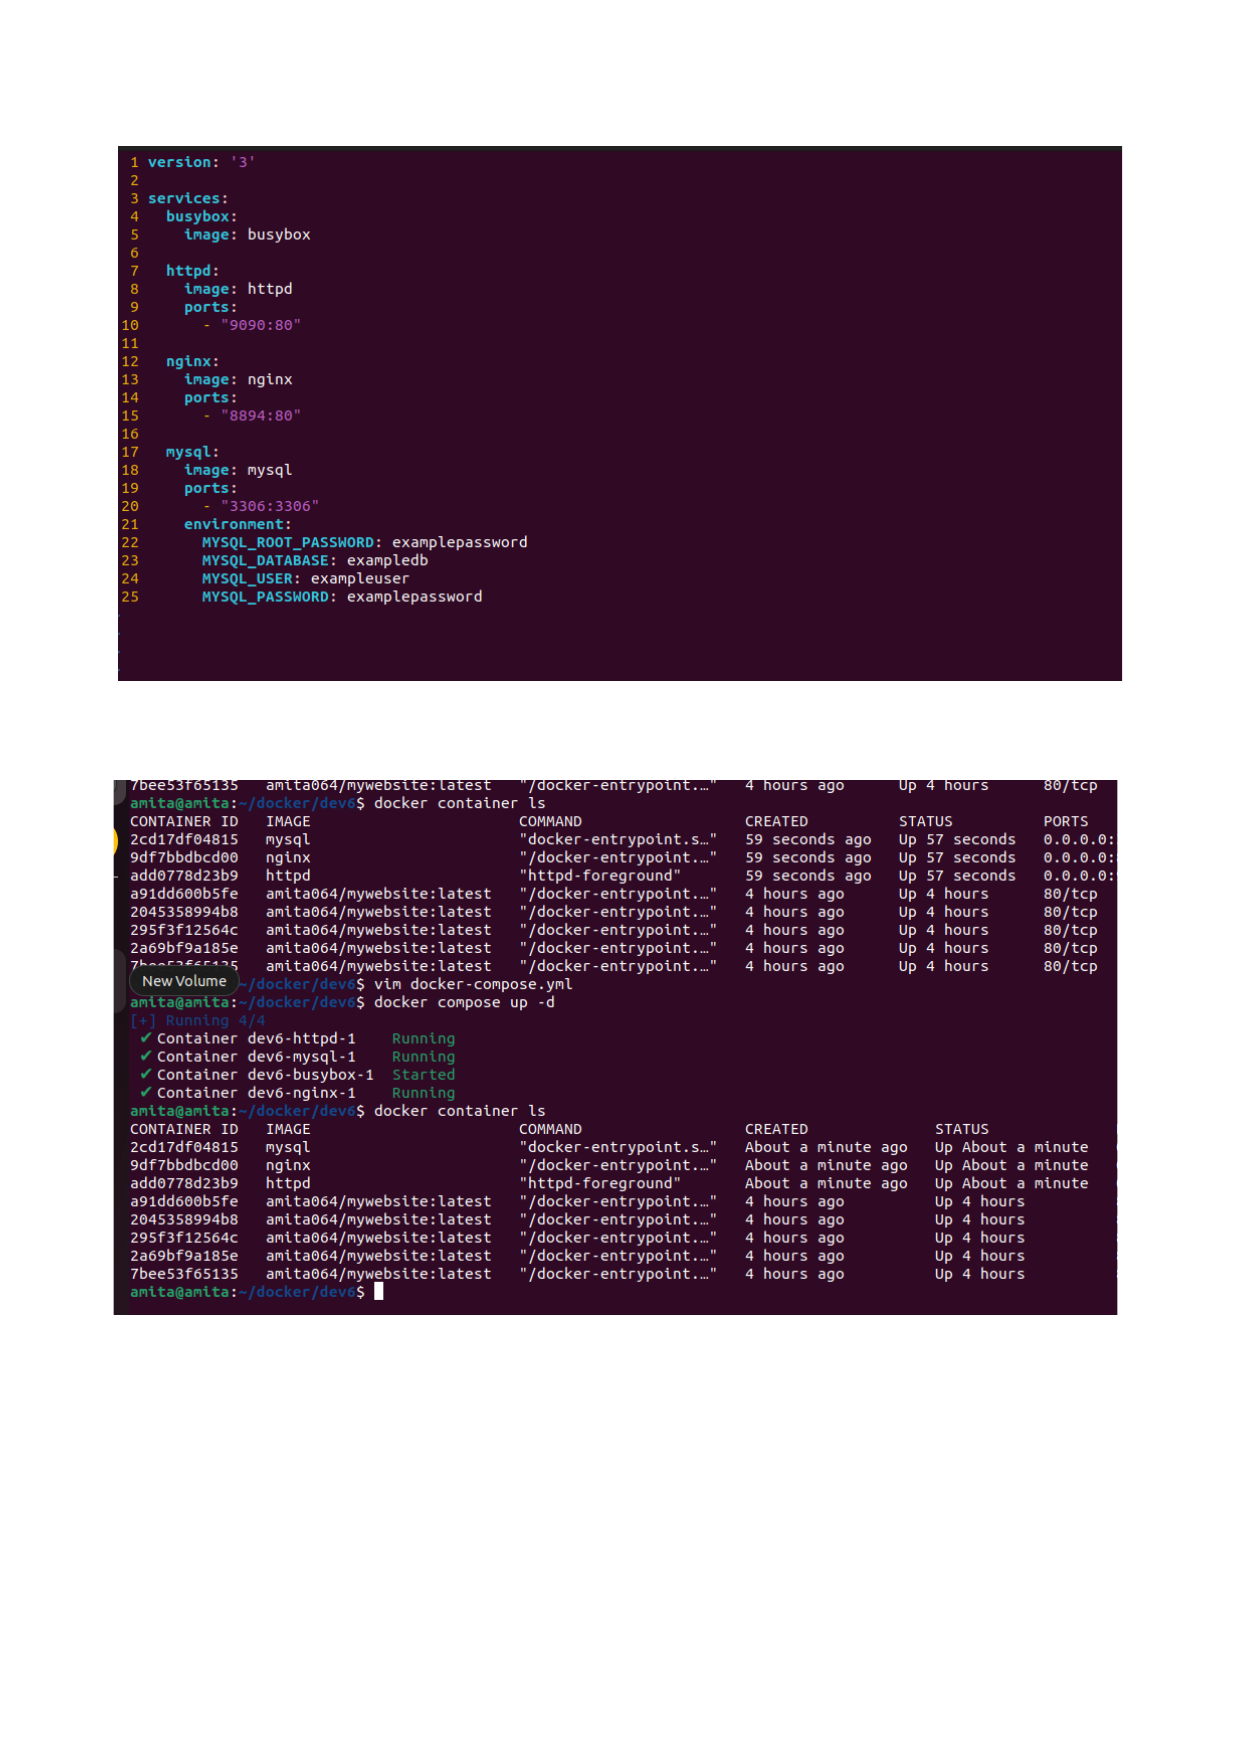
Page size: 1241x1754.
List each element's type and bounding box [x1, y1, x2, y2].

picture [113, 780, 1118, 1315]
picture [118, 146, 1123, 681]
